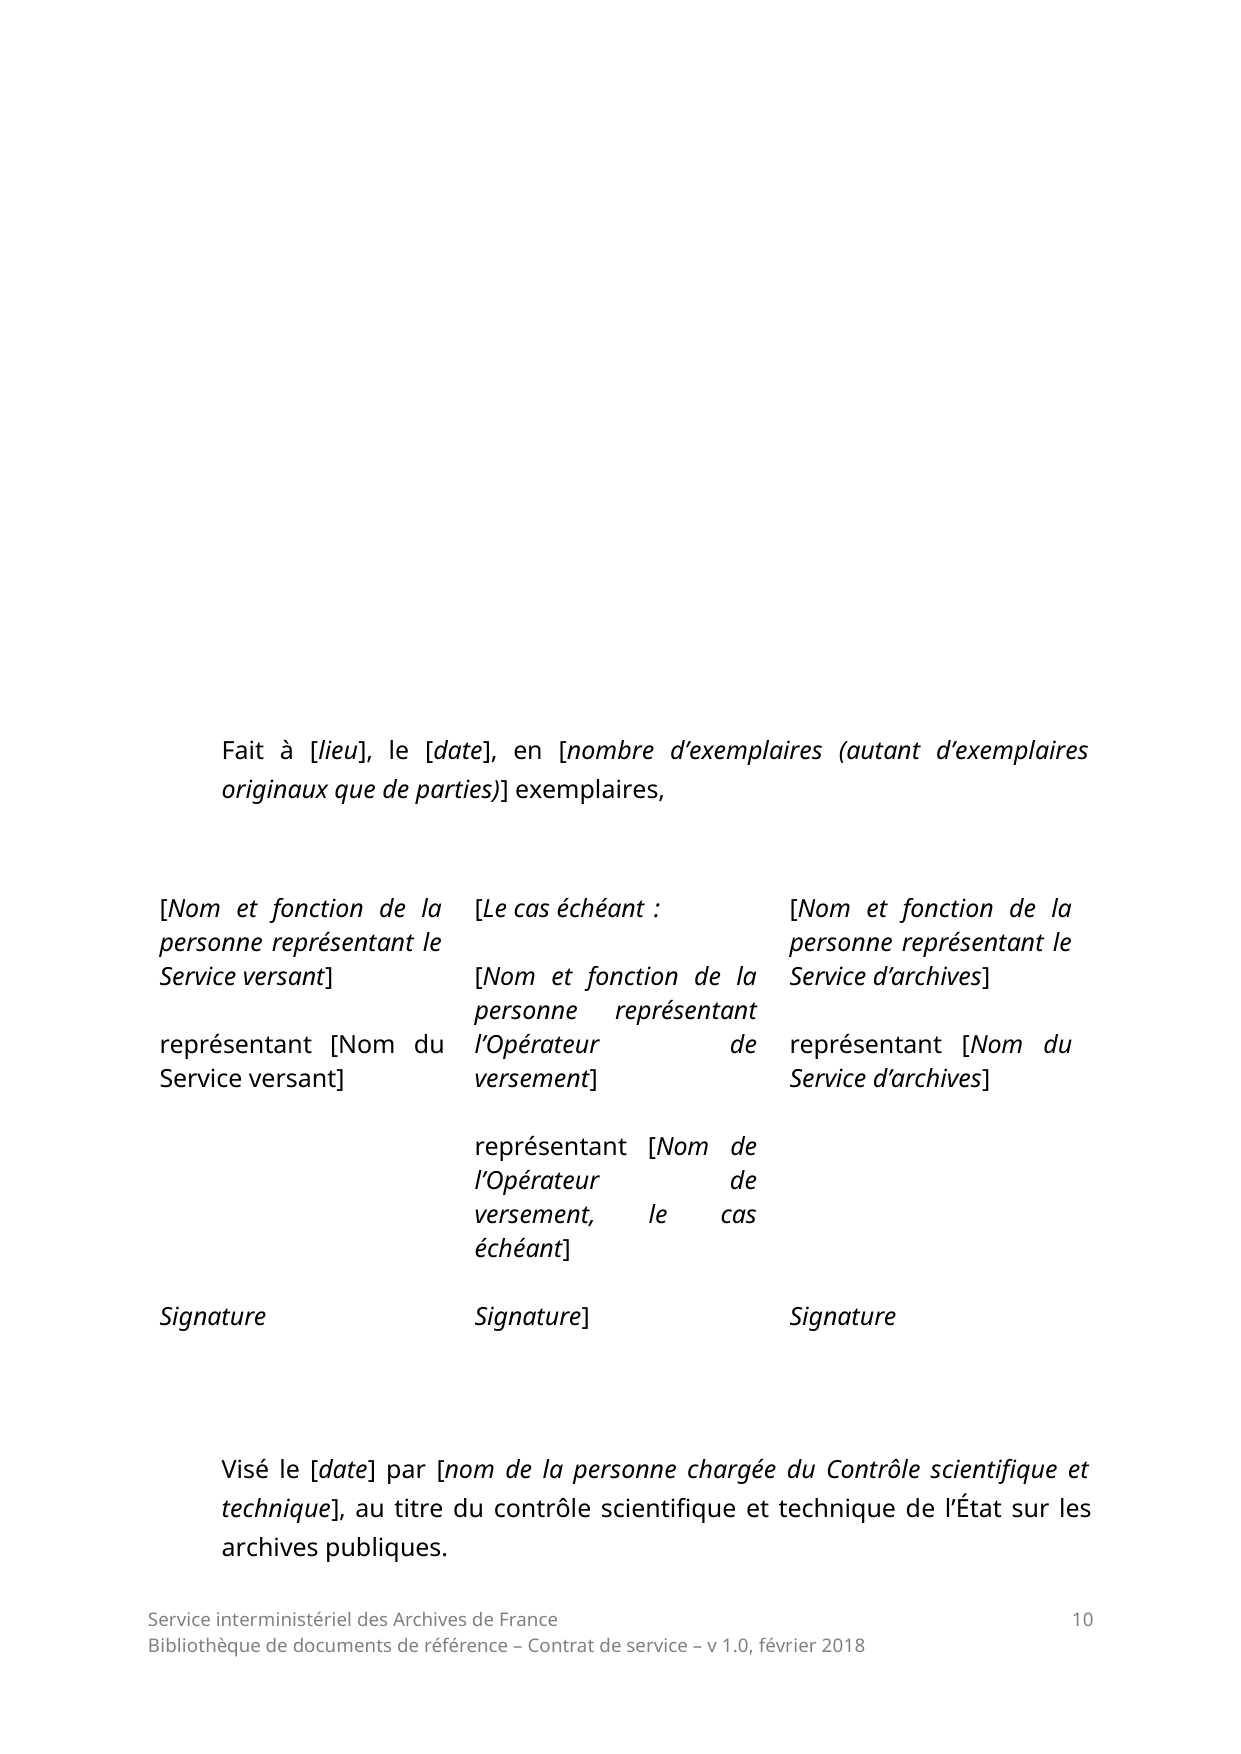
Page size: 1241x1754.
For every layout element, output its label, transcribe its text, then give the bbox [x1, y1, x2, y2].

table_header [Nom et fonction de la personne représentant le Service versant] représentant [Nom du Service versant] Signature [148, 891, 463, 1401]
table_header [Le cas échéant : [Nom et fonction de la personne représentant l’Opérateur de versement] représentant [Nom de l’Opérateur de versement, le cas échéant] Signature] [463, 891, 778, 1401]
table_header [Nom et fonction de la personne représentant le Service d’archives] représentant [Nom du Service d’archives] Signature [778, 891, 1093, 1401]
text Visé le [date] par [nom de la personne chargée du Contrôle scientifique et technique], au titre du contrôle scientifique et technique de l’État sur les archives publiques. [221, 1452, 1093, 1564]
text Fait à [lieu], le [date], en [nombre d’exemplaires (autant d’exemplaires originaux que de parties)] exemplaires, [221, 733, 1093, 806]
